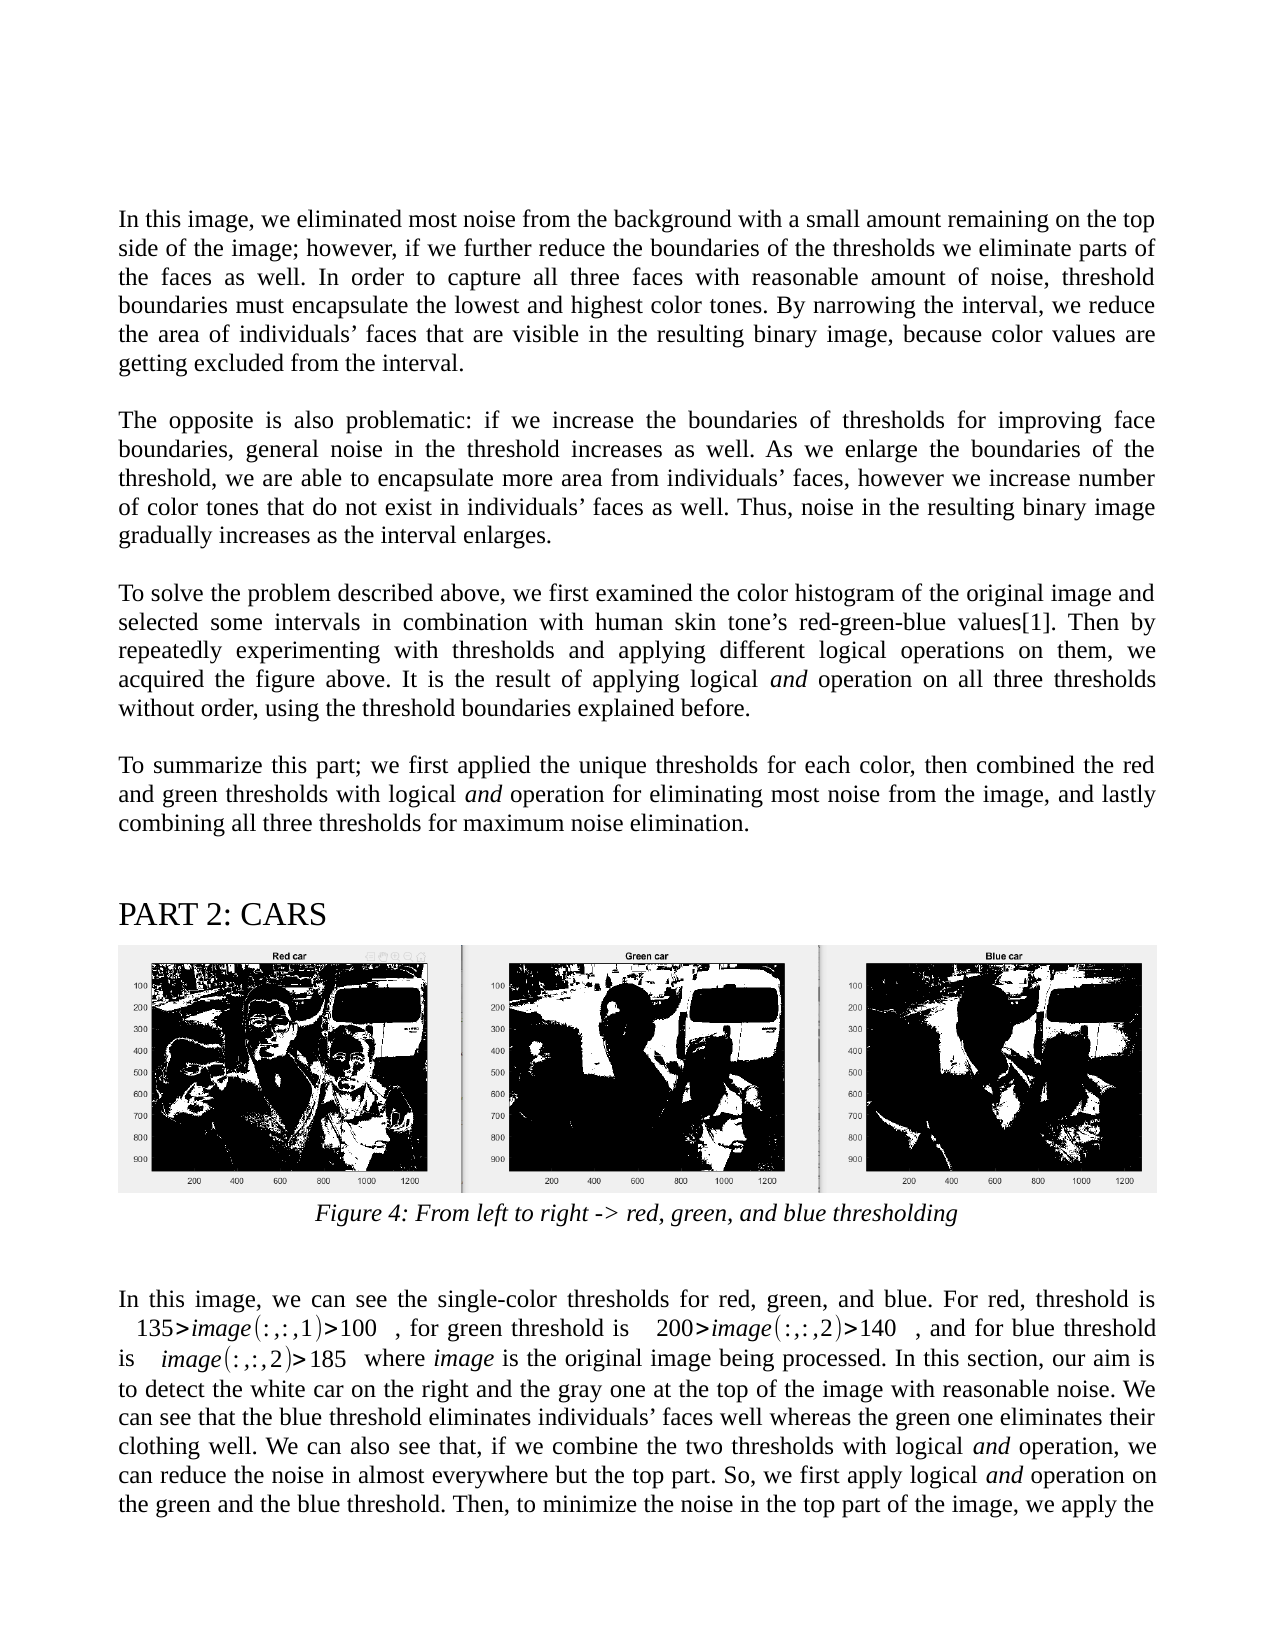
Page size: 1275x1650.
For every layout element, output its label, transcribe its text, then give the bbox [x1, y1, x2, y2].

text Figure 4: From left to right -> red, green, and blue thresholding [118, 1193, 1157, 1227]
text In this image, we eliminated most noise from the background with a small amount remaining on the top side of the image; however, if we further reduce the boundaries of the thresholds we eliminate parts of the faces as well. In order to capture all three faces with reasonable amount of noise, threshold boundaries must encapsulate the lowest and highest color tones. By narrowing the interval, we reduce the area of individuals’ faces that are visible in the resulting binary image, because color values are getting excluded from the interval. [118, 204, 1157, 377]
text In this image, we can see the single-color thresholds for red, green, and blue. For red, threshold is , for green threshold is , and for blue threshold is where image is the original image being processed. In this section, our aim is to detect the white car on the right and the gray one at the top of the image with reasonable noise. We can see that the blue threshold eliminates individuals’ faces well whereas the green one eliminates their clothing well. We can also see that, if we combine the two thresholds with logical and operation, we can reduce the noise in almost everywhere but the top part. So, we first apply logical and operation on the green and the blue threshold. Then, to minimize the noise in the top part of the image, we apply the logical and operation on the result of the previous operation and the red threshold. The resulting binary image is as follows: [118, 1284, 1157, 1517]
text To summarize this part; we first applied the unique thresholds for each color, then combined the red and green thresholds with logical and operation for eliminating most noise from the image, and lastly combining all three thresholds for maximum noise elimination. [118, 751, 1157, 837]
text To solve the problem described above, we first examined the color histogram of the original image and selected some intervals in combination with human skin tone’s red-green-blue values[1]. Then by repeatedly experimenting with thresholds and applying different logical operations on them, we acquired the figure above. It is the result of applying logical and operation on all three thresholds without order, using the threshold boundaries explained before. [118, 578, 1157, 722]
text PART 2: CARS [118, 894, 1157, 933]
picture [118, 945, 1157, 1193]
text The opposite is also problematic: if we increase the boundaries of thresholds for improving face boundaries, general noise in the threshold increases as well. As we enlarge the boundaries of the threshold, we are able to encapsulate more area from individuals’ faces, however we increase number of color tones that do not exist in individuals’ faces as well. Thus, noise in the resulting binary image gradually increases as the interval enlarges. [118, 406, 1157, 549]
